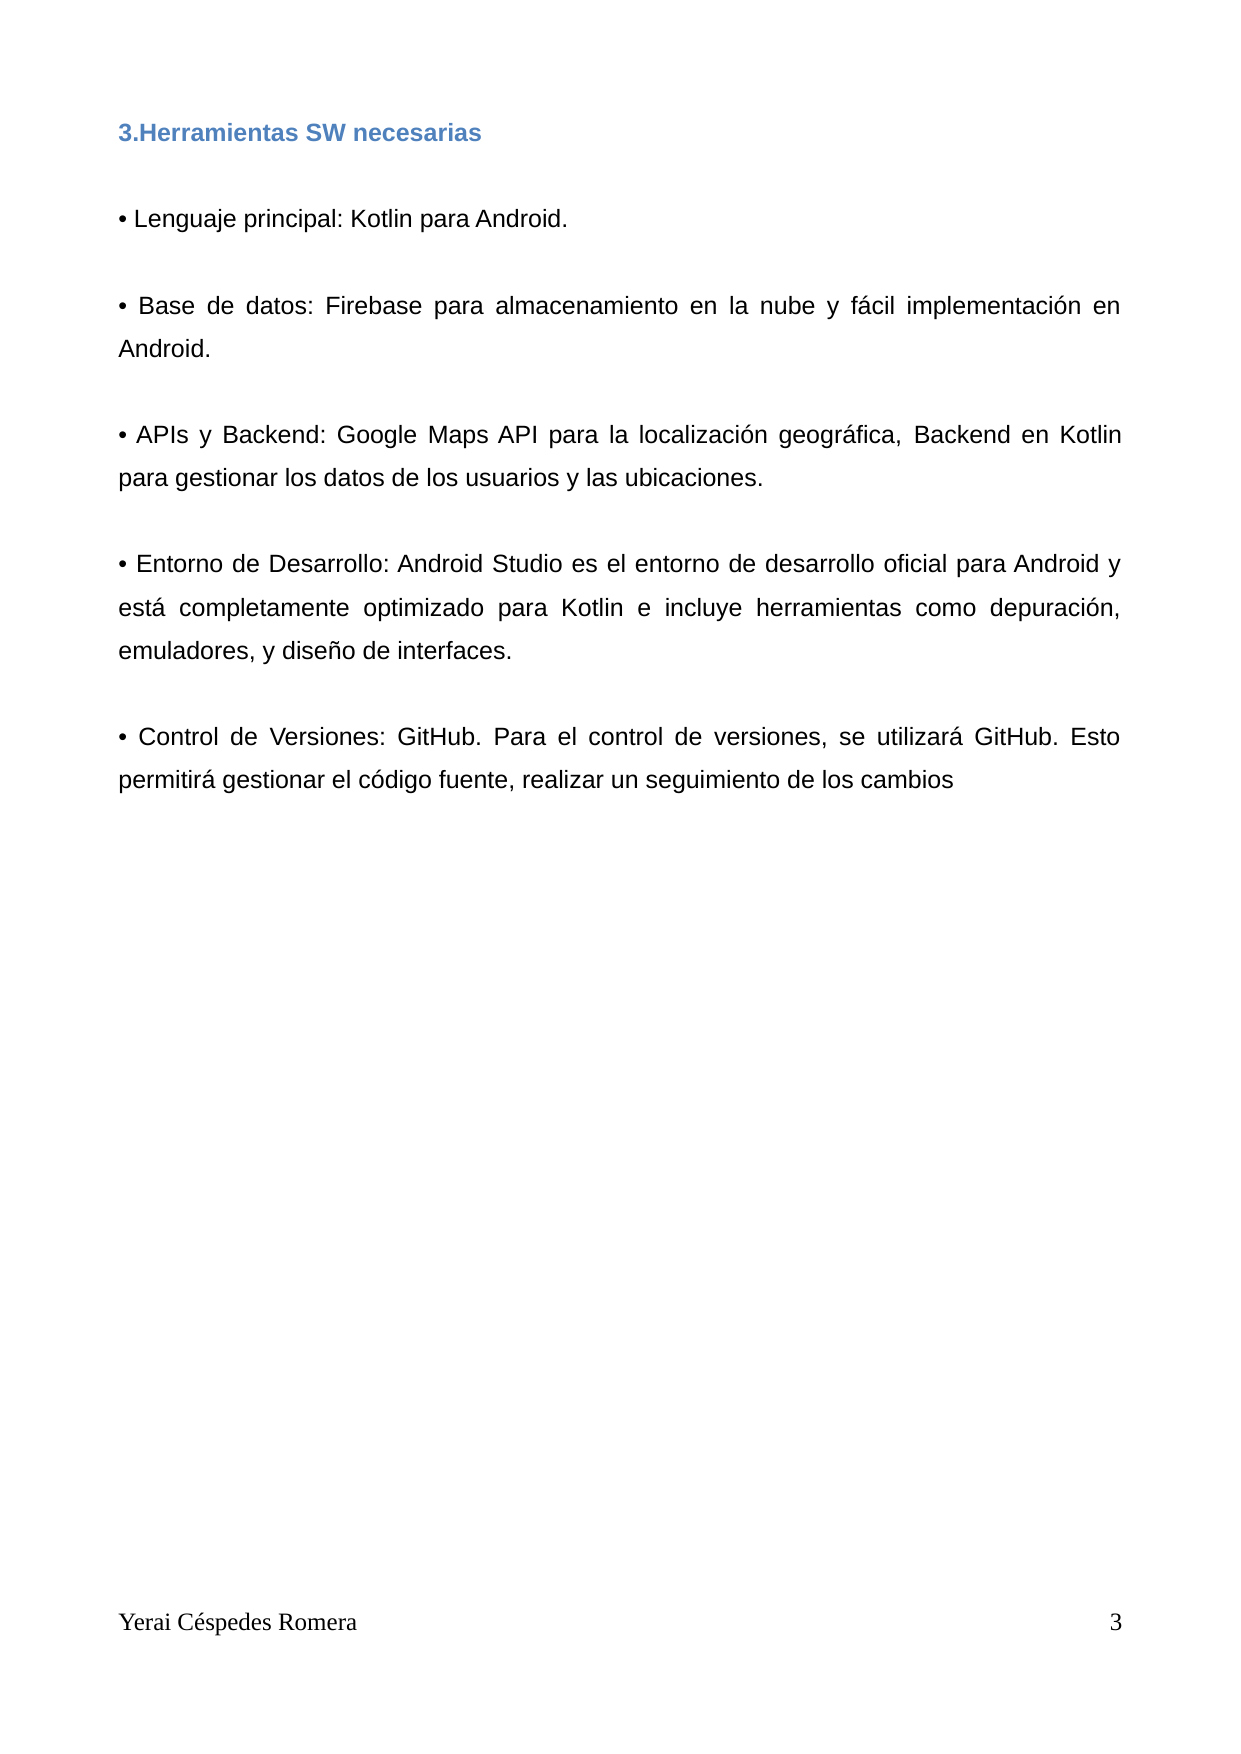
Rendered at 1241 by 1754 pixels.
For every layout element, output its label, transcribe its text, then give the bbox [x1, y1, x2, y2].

text • Lenguaje principal: Kotlin para Android. [118, 204, 1122, 233]
text • Control de Versiones: GitHub. Para el control de versiones, se utilizará GitHub. Esto permitirá gestionar el código fuente, realizar un seguimiento de los cambios [118, 722, 1122, 794]
text • Base de datos: Firebase para almacenamiento en la nube y fácil implementación en Android. [118, 291, 1122, 362]
text • Entorno de Desarrollo: Android Studio es el entorno de desarrollo oficial para Android y está completamente optimizado para Kotlin e incluye herramientas como depuración, emuladores, y diseño de interfaces. [118, 549, 1122, 664]
subtitle 3.Herramientas SW necesarias [118, 118, 1122, 147]
text • APIs y Backend: Google Maps API para la localización geográfica, Backend en Kotlin para gestionar los datos de los usuarios y las ubicaciones. [118, 420, 1122, 492]
